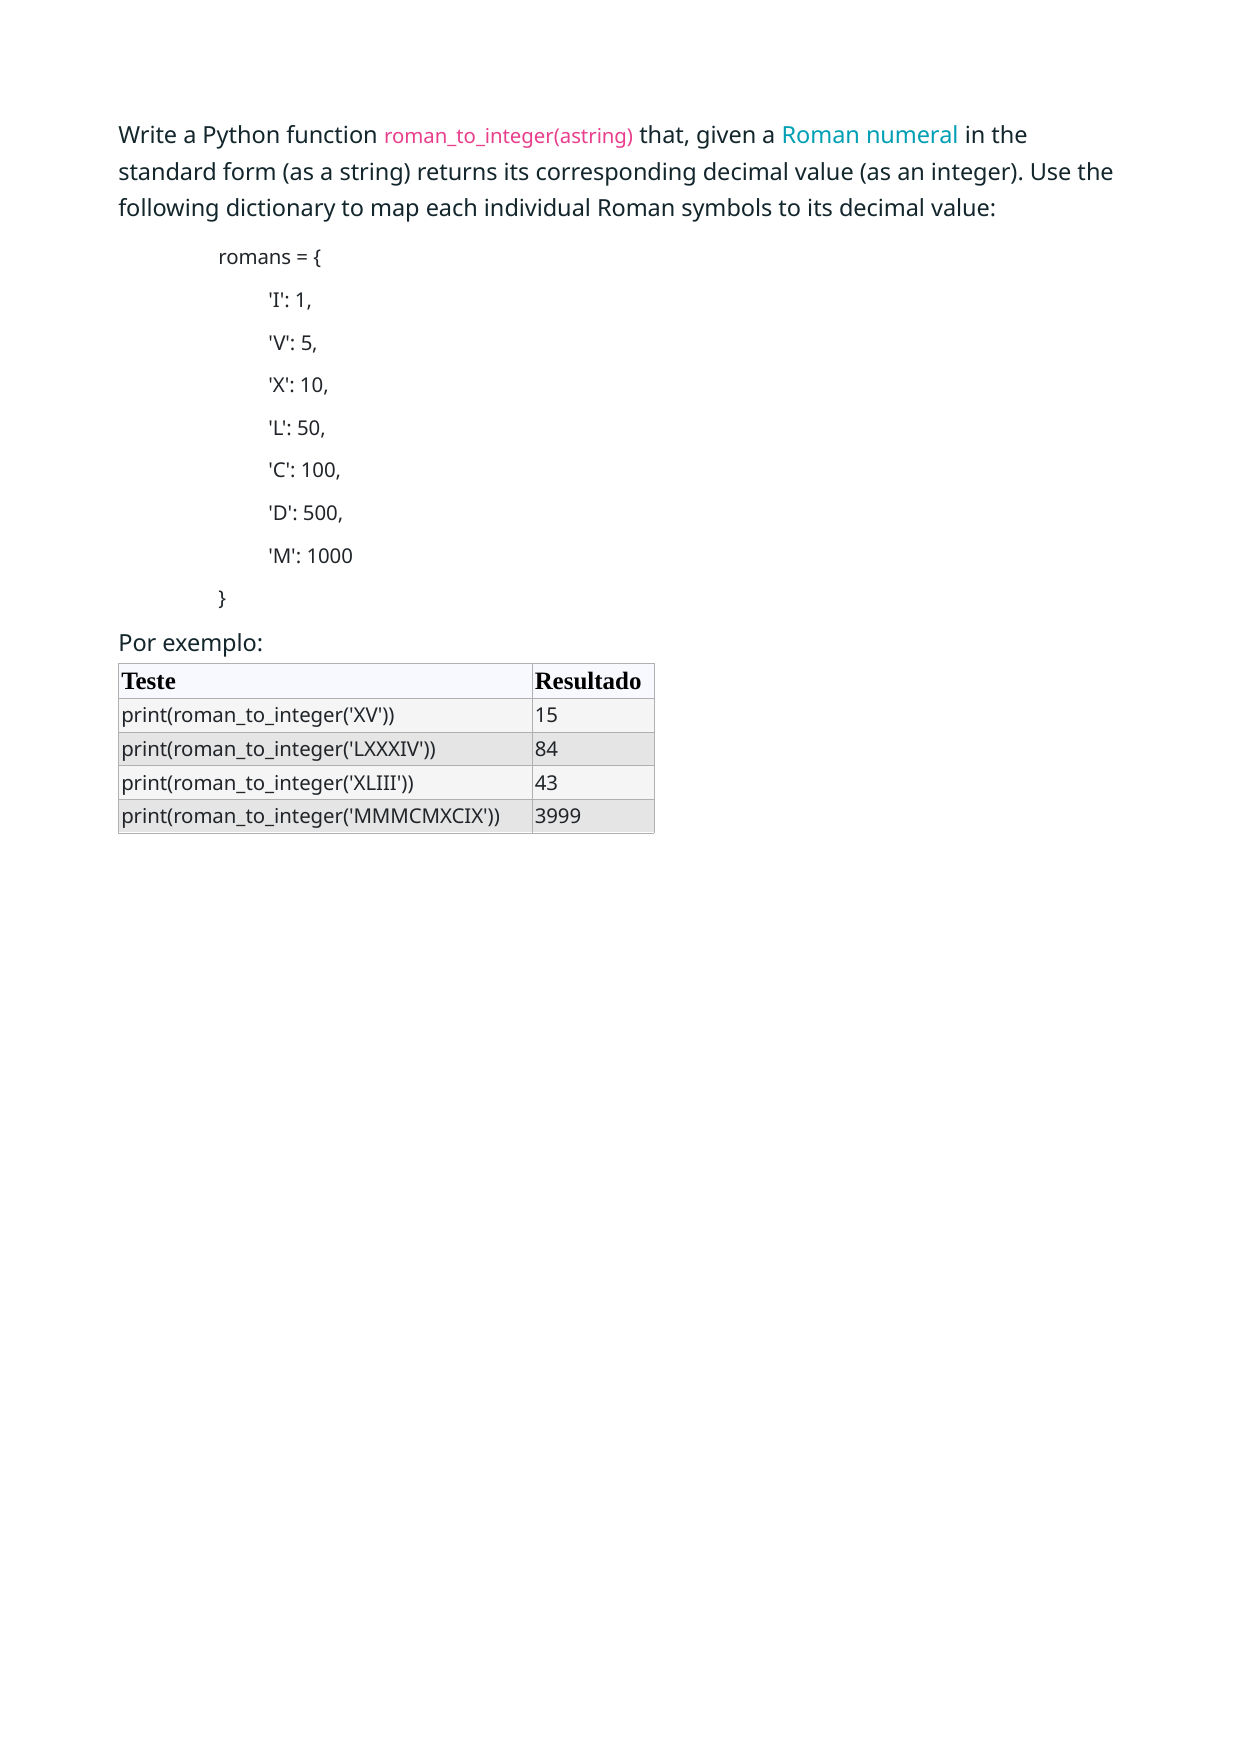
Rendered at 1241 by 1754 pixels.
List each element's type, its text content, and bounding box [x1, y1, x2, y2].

text 'I': 1, [118, 286, 1122, 314]
table_cell 3999 [533, 800, 654, 832]
text 'M': 1000 [118, 541, 1122, 569]
text 'L': 50, [118, 413, 1122, 441]
text 'V': 5, [118, 328, 1122, 356]
table_cell 84 [533, 733, 654, 765]
table_cell print(roman_to_integer('LXXXIV')) [119, 733, 532, 765]
table_cell print(roman_to_integer('XLIII')) [119, 766, 532, 799]
text 'D': 500, [118, 499, 1122, 527]
text Write a Python function roman_to_integer(astring) that, given a Roman numeral in the standard form (as a string) returns its corresponding decimal value (as an integer). Use the following dictionary to map each individual Roman symbols to its decimal value: [118, 118, 1122, 224]
table_cell print(roman_to_integer('MMMCMXCIX')) [119, 800, 532, 832]
table_header Resultado [533, 664, 654, 698]
text romans = { [118, 243, 1122, 271]
table_cell print(roman_to_integer('XV')) [119, 699, 532, 732]
table_cell 43 [533, 766, 654, 799]
text Por exemplo: [118, 626, 1122, 658]
table_header Teste [119, 664, 532, 698]
table_cell 15 [533, 699, 654, 732]
text 'C': 100, [118, 456, 1122, 484]
text 'X': 10, [118, 371, 1122, 399]
text } [118, 584, 1122, 612]
